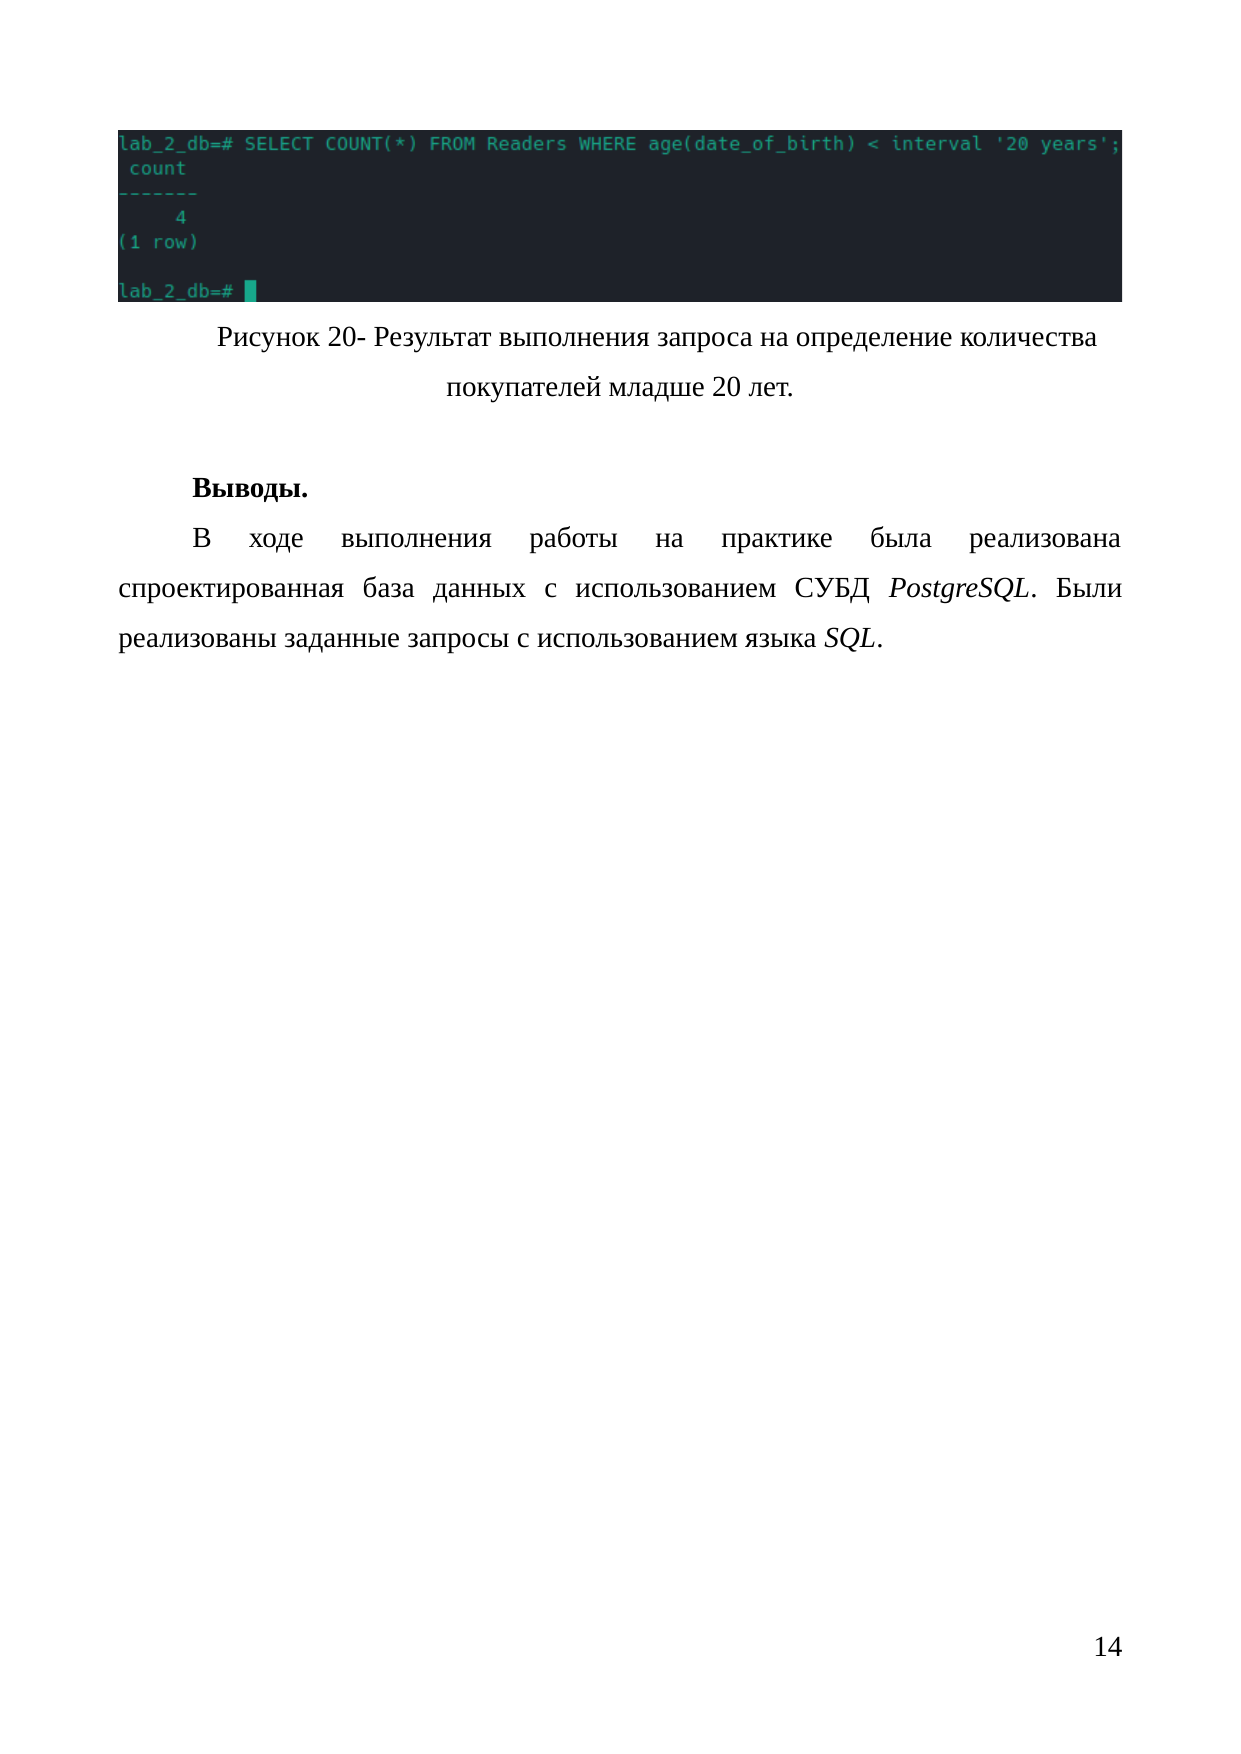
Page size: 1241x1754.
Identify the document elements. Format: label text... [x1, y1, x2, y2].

text Рисунок 20- Результат выполнения запроса на определение количества покупателей младше 20 лет. [118, 302, 1122, 403]
text В ходе выполнения работы на практике была реализована спроектированная база данных с использованием СУБД PostgreSQL. Были реализованы заданные запросы с использованием языка SQL. [118, 520, 1122, 654]
picture [118, 130, 1123, 302]
subtitle Выводы. [118, 470, 1122, 503]
